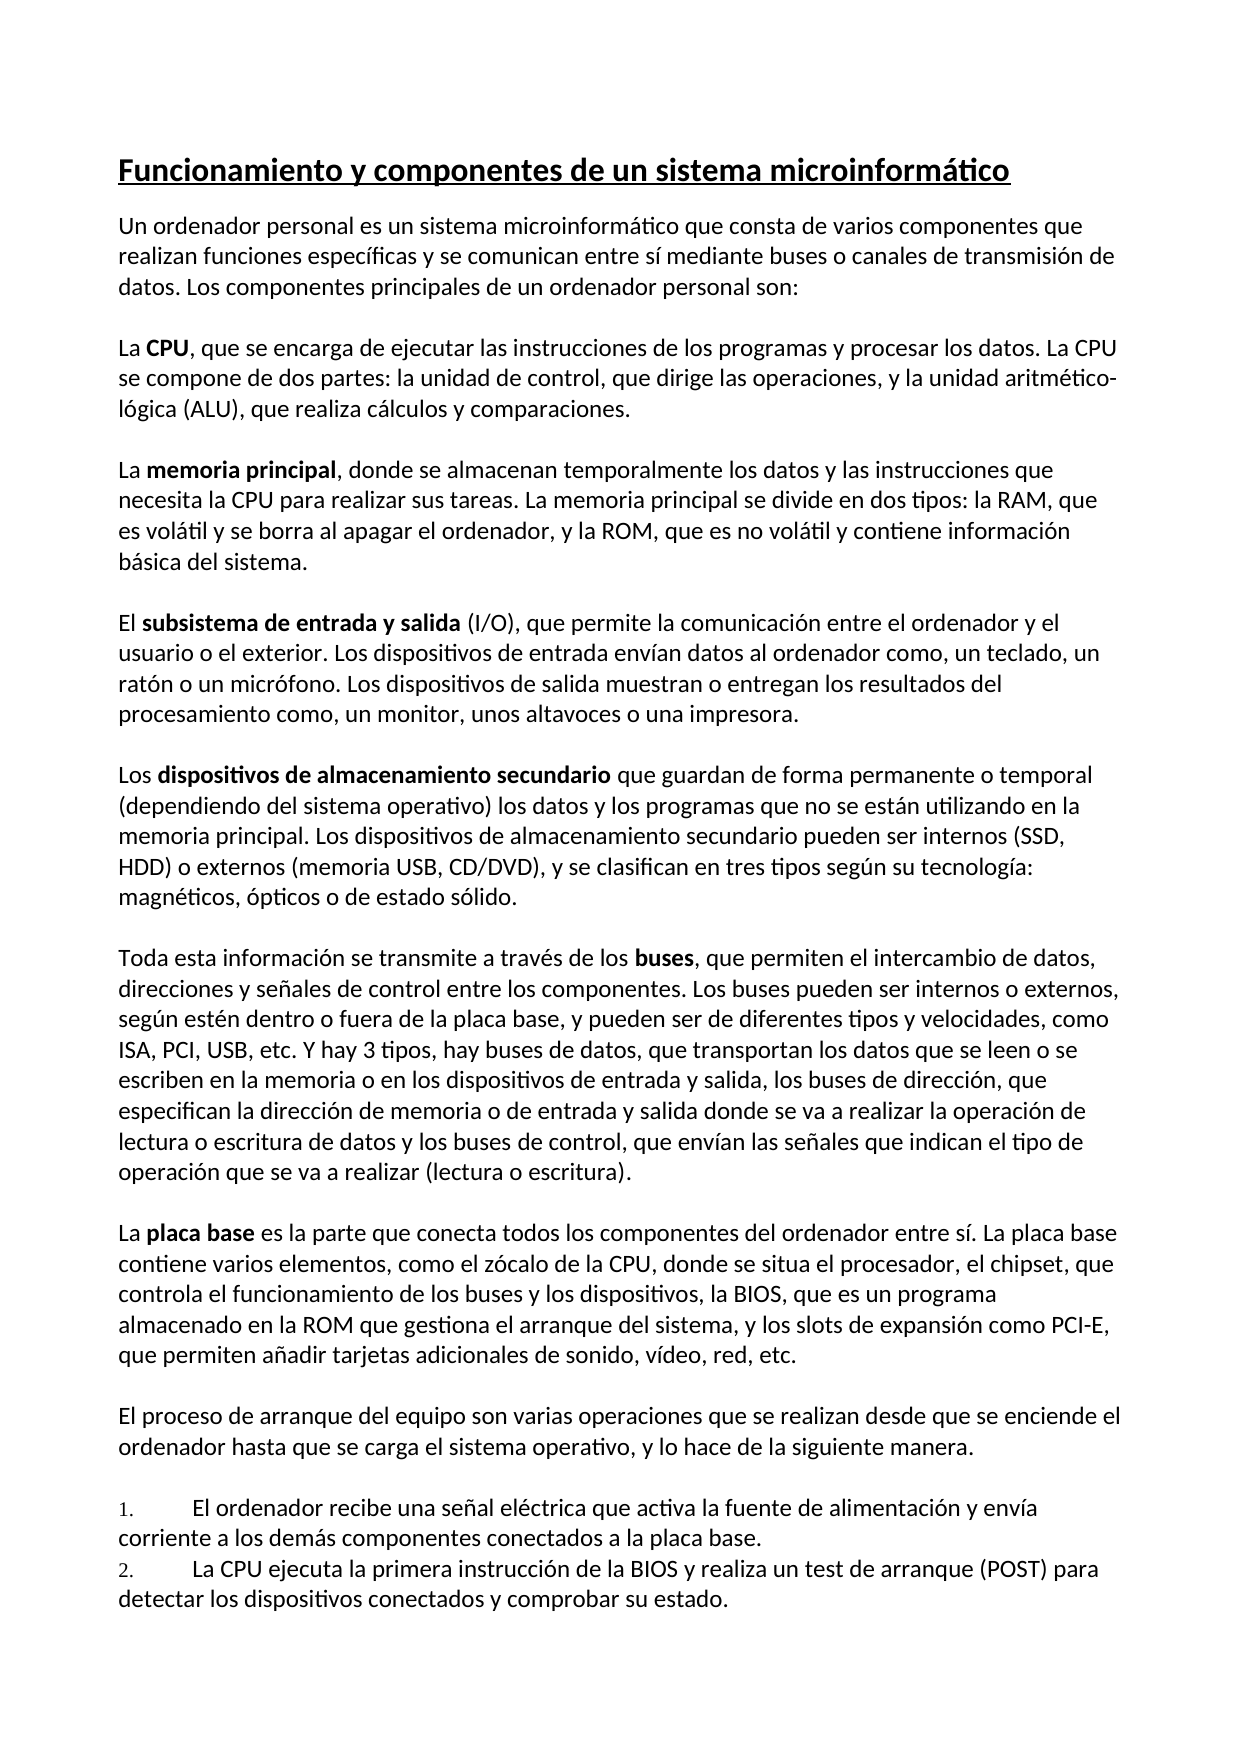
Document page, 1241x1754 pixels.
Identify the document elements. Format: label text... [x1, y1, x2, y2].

text Un ordenador personal es un sistema microinformático que consta de varios componentes que realizan funciones específicas y se comunican entre sí mediante buses o canales de transmisión de datos. Los componentes principales de un ordenador personal son: [118, 210, 1122, 302]
text La memoria principal, donde se almacenan temporalmente los datos y las instrucciones que necesita la CPU para realizar sus tareas. La memoria principal se divide en dos tipos: la RAM, que es volátil y se borra al apagar el ordenador, y la ROM, que es no volátil y contiene información básica del sistema. [118, 454, 1122, 576]
list El ordenador recibe una señal eléctrica que activa la fuente de alimentación y envía corriente a los demás componentes conectados a la placa base. [118, 1492, 1122, 1553]
text Toda esta información se transmite a través de los buses, que permiten el intercambio de datos, direcciones y señales de control entre los componentes. Los buses pueden ser internos o externos, según estén dentro o fuera de la placa base, y pueden ser de diferentes tipos y velocidades, como ISA, PCI, USB, etc. Y hay 3 tipos, hay buses de datos, que transportan los datos que se leen o se escriben en la memoria o en los dispositivos de entrada y salida, los buses de dirección, que especifican la dirección de memoria o de entrada y salida donde se va a realizar la operación de lectura o escritura de datos y los buses de control, que envían las señales que indican el tipo de operación que se va a realizar (lectura o escritura). [118, 942, 1122, 1187]
text Funcionamiento y componentes de un sistema microinformático [118, 149, 1122, 189]
text El proceso de arranque del equipo son varias operaciones que se realizan desde que se enciende el ordenador hasta que se carga el sistema operativo, y lo hace de la siguiente manera. [118, 1400, 1122, 1461]
list La CPU ejecuta la primera instrucción de la BIOS y realiza un test de arranque (POST) para detectar los dispositivos conectados y comprobar su estado. [118, 1553, 1122, 1614]
text El subsistema de entrada y salida (I/O), que permite la comunicación entre el ordenador y el usuario o el exterior. Los dispositivos de entrada envían datos al ordenador como, un teclado, un ratón o un micrófono. Los dispositivos de salida muestran o entregan los resultados del procesamiento como, un monitor, unos altavoces o una impresora. [118, 607, 1122, 729]
text Los dispositivos de almacenamiento secundario que guardan de forma permanente o temporal (dependiendo del sistema operativo) los datos y los programas que no se están utilizando en la memoria principal. Los dispositivos de almacenamiento secundario pueden ser internos (SSD, HDD) o externos (memoria USB, CD/DVD), y se clasifican en tres tipos según su tecnología: magnéticos, ópticos o de estado sólido. [118, 759, 1122, 912]
text La placa base es la parte que conecta todos los componentes del ordenador entre sí. La placa base contiene varios elementos, como el zócalo de la CPU, donde se situa el procesador, el chipset, que controla el funcionamiento de los buses y los dispositivos, la BIOS, que es un programa almacenado en la ROM que gestiona el arranque del sistema, y los slots de expansión como PCI-E, que permiten añadir tarjetas adicionales de sonido, vídeo, red, etc. [118, 1217, 1122, 1370]
text La CPU, que se encarga de ejecutar las instrucciones de los programas y procesar los datos. La CPU se compone de dos partes: la unidad de control, que dirige las operaciones, y la unidad aritmético-lógica (ALU), que realiza cálculos y comparaciones. [118, 332, 1122, 424]
